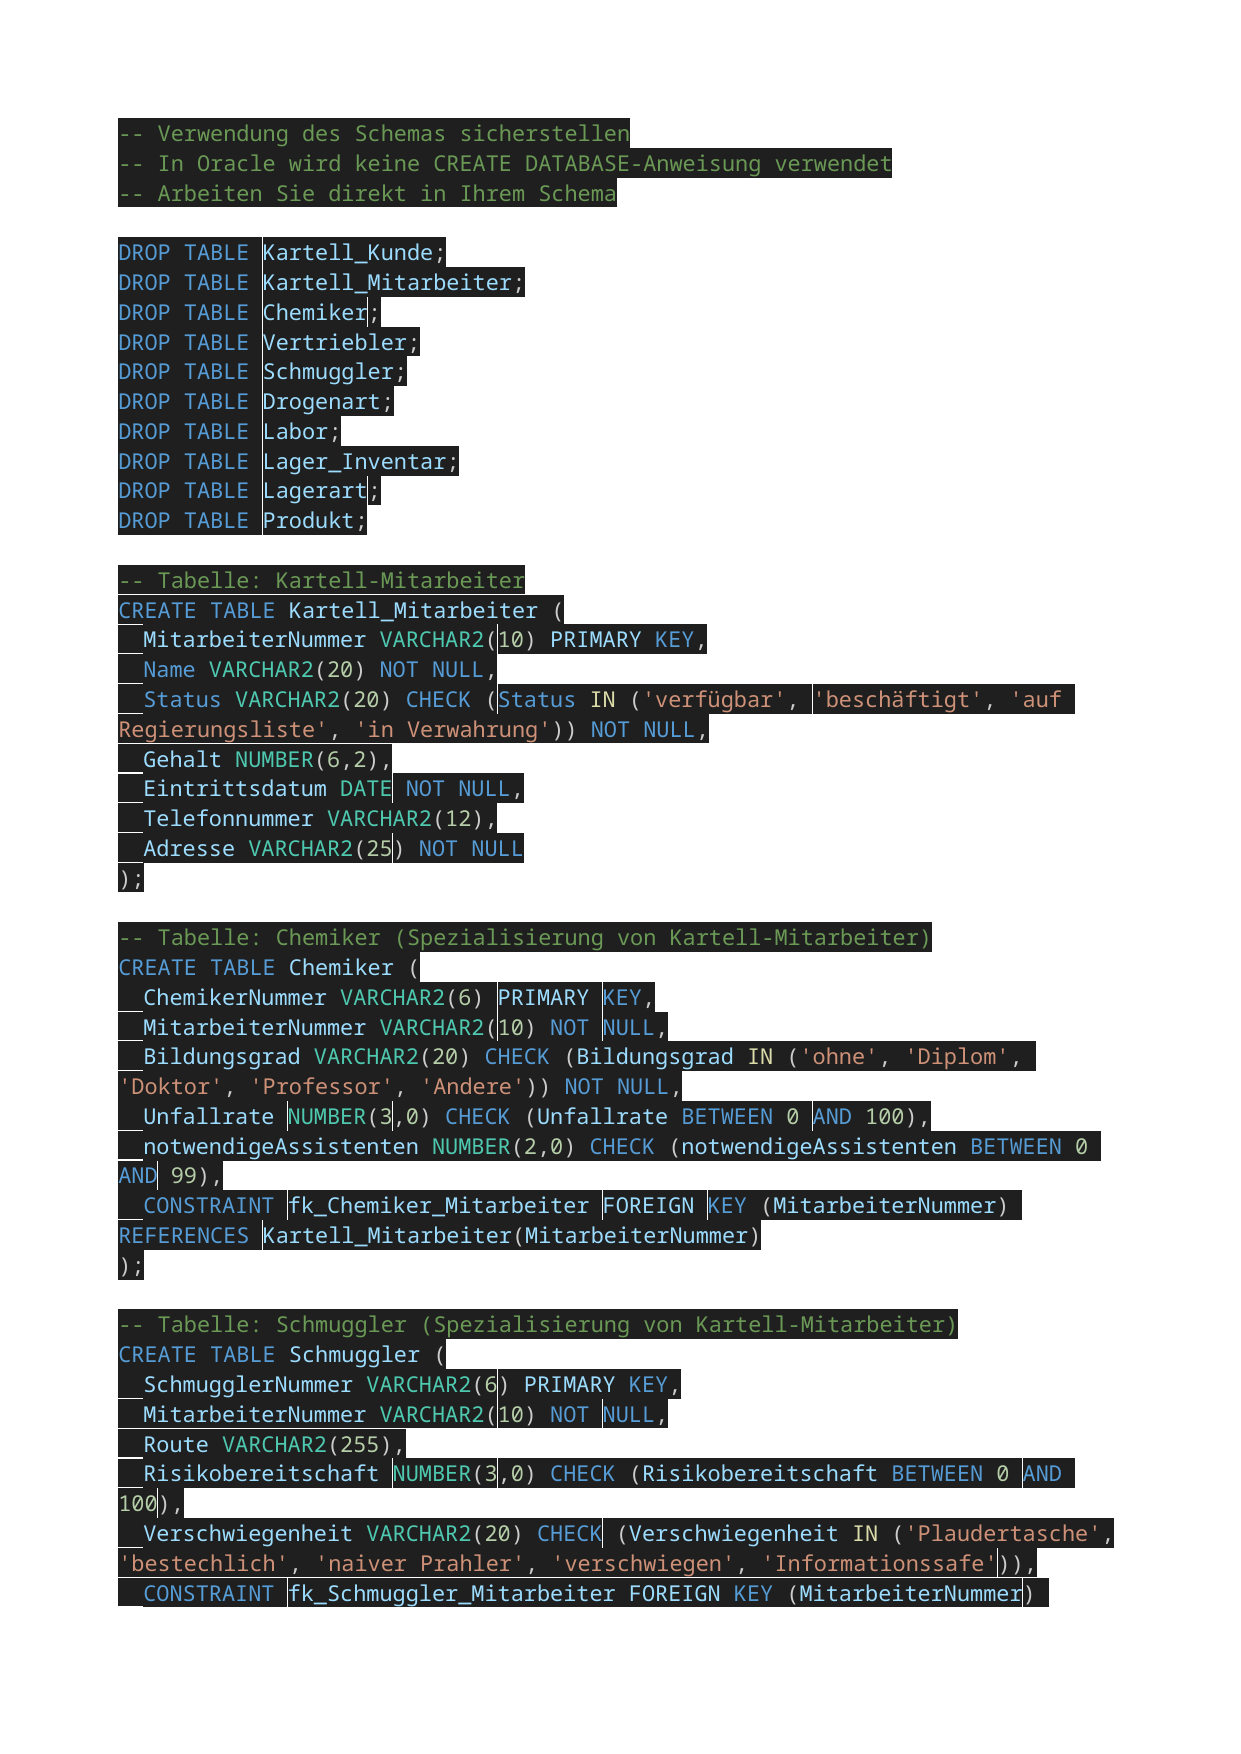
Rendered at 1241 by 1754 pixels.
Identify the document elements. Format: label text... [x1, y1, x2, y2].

text Route VARCHAR2(255), [118, 1428, 1122, 1458]
text SchmugglerNummer VARCHAR2(6) PRIMARY KEY, [118, 1369, 1122, 1399]
text Risikobereitschaft NUMBER(3,0) CHECK (Risikobereitschaft BETWEEN 0 AND 100), [118, 1458, 1122, 1518]
text Verschwiegenheit VARCHAR2(20) CHECK (Verschwiegenheit IN ('Plaudertasche', 'bestechlich', 'naiver Prahler', 'verschwiegen', 'Informationssafe')), [118, 1518, 1122, 1577]
text Gehalt NUMBER(6,2), [118, 743, 1122, 773]
text CONSTRAINT fk_Chemiker_Mitarbeiter FOREIGN KEY (MitarbeiterNummer) REFERENCES Kartell_Mitarbeiter(MitarbeiterNummer) [118, 1190, 1122, 1250]
text MitarbeiterNummer VARCHAR2(10) PRIMARY KEY, [118, 624, 1122, 654]
text ); [118, 1250, 1122, 1280]
text ); [118, 863, 1122, 892]
text Name VARCHAR2(20) NOT NULL, [118, 654, 1122, 684]
text -- Verwendung des Schemas sicherstellen [118, 118, 1122, 148]
text CREATE TABLE Chemiker ( [118, 952, 1122, 982]
text Bildungsgrad VARCHAR2(20) CHECK (Bildungsgrad IN ('ohne', 'Diplom', 'Doktor', 'Professor', 'Andere')) NOT NULL, [118, 1041, 1122, 1101]
text -- Tabelle: Schmuggler (Spezialisierung von Kartell-Mitarbeiter) [118, 1309, 1122, 1339]
text DROP TABLE Kartell_Kunde; [118, 237, 1122, 267]
text -- Tabelle: Kartell-Mitarbeiter [118, 565, 1122, 594]
text DROP TABLE Produkt; [118, 505, 1122, 535]
text -- Tabelle: Chemiker (Spezialisierung von Kartell-Mitarbeiter) [118, 922, 1122, 952]
text CREATE TABLE Kartell_Mitarbeiter ( [118, 594, 1122, 624]
text CREATE TABLE Schmuggler ( [118, 1339, 1122, 1369]
text Telefonnummer VARCHAR2(12), [118, 803, 1122, 833]
text notwendigeAssistenten NUMBER(2,0) CHECK (notwendigeAssistenten BETWEEN 0 AND 99), [118, 1131, 1122, 1190]
text DROP TABLE Vertriebler; [118, 327, 1122, 356]
text Eintrittsdatum DATE NOT NULL, [118, 773, 1122, 803]
text DROP TABLE Schmuggler; [118, 356, 1122, 386]
text MitarbeiterNummer VARCHAR2(10) NOT NULL, [118, 1399, 1122, 1428]
text DROP TABLE Labor; [118, 416, 1122, 446]
text -- In Oracle wird keine CREATE DATABASE-Anweisung verwendet [118, 148, 1122, 178]
text CONSTRAINT fk_Schmuggler_Mitarbeiter FOREIGN KEY (MitarbeiterNummer) [118, 1577, 1122, 1607]
text DROP TABLE Chemiker; [118, 297, 1122, 327]
text DROP TABLE Kartell_Mitarbeiter; [118, 267, 1122, 297]
text -- Arbeiten Sie direkt in Ihrem Schema [118, 178, 1122, 207]
text MitarbeiterNummer VARCHAR2(10) NOT NULL, [118, 1012, 1122, 1041]
text DROP TABLE Lager_Inventar; [118, 446, 1122, 476]
text DROP TABLE Lagerart; [118, 476, 1122, 505]
text ChemikerNummer VARCHAR2(6) PRIMARY KEY, [118, 982, 1122, 1012]
text DROP TABLE Drogenart; [118, 386, 1122, 416]
text Status VARCHAR2(20) CHECK (Status IN ('verfügbar', 'beschäftigt', 'auf Regierungsliste', 'in Verwahrung')) NOT NULL, [118, 684, 1122, 743]
text Unfallrate NUMBER(3,0) CHECK (Unfallrate BETWEEN 0 AND 100), [118, 1101, 1122, 1131]
text Adresse VARCHAR2(25) NOT NULL [118, 833, 1122, 863]
